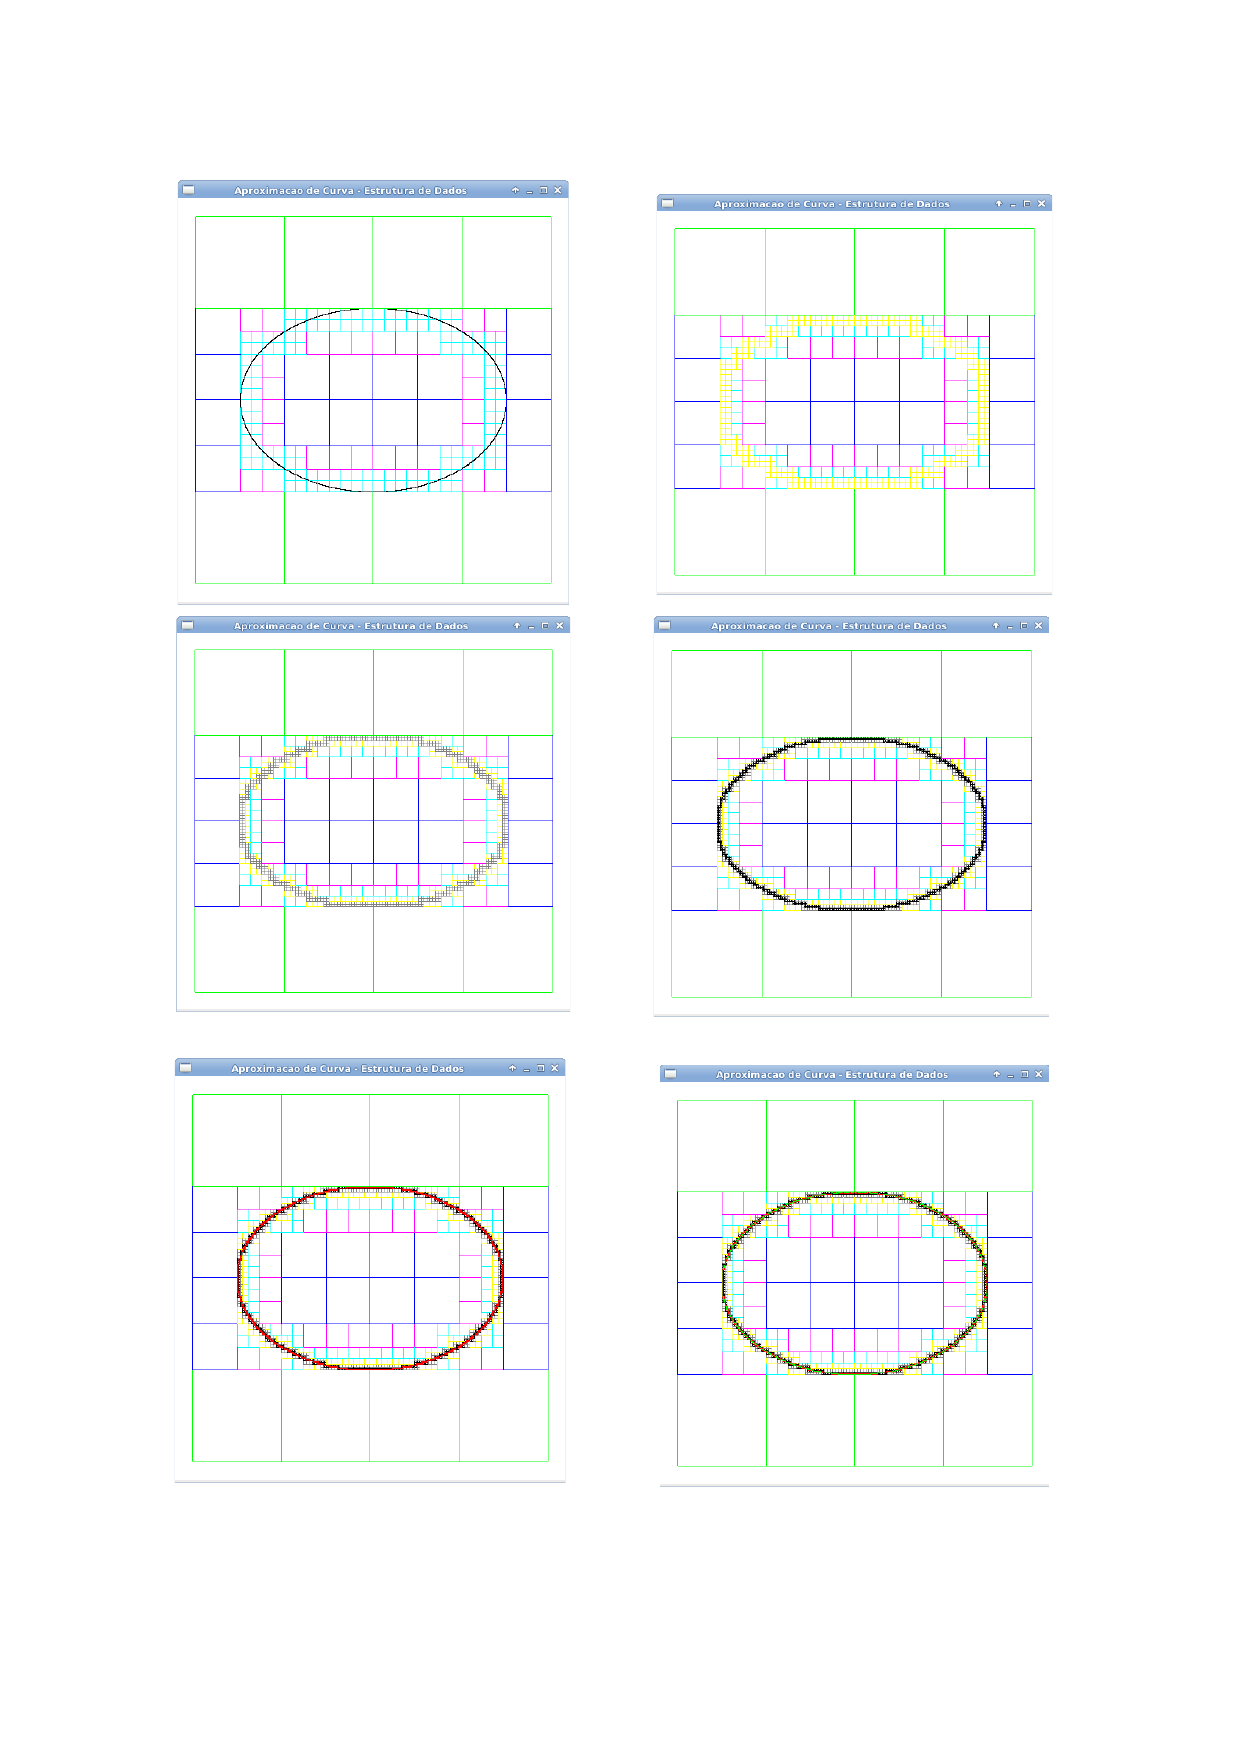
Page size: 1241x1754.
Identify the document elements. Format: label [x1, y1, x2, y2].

picture [653, 616, 1049, 1017]
picture [656, 194, 1053, 595]
picture [660, 1065, 1049, 1487]
picture [177, 180, 569, 605]
picture [174, 1058, 566, 1483]
picture [176, 616, 571, 1012]
